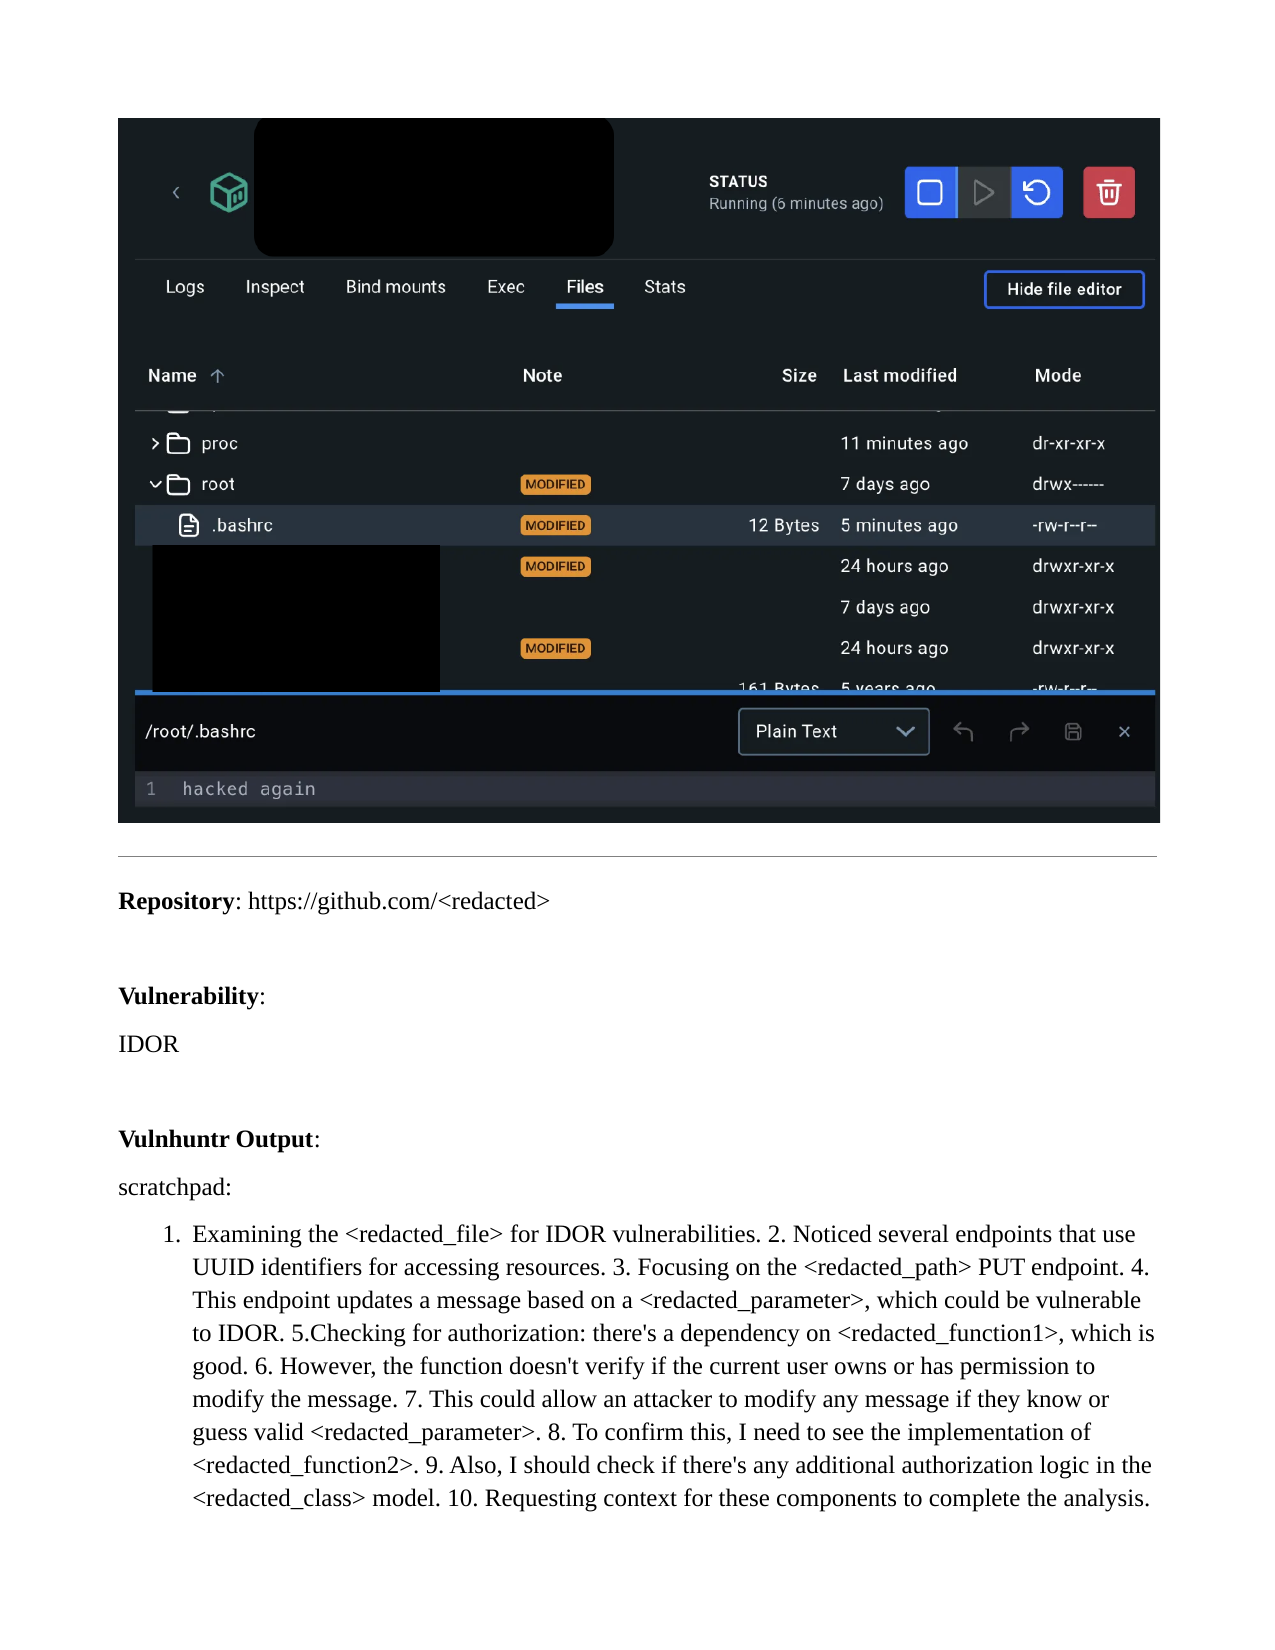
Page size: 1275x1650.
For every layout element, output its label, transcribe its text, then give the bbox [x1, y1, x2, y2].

text IDOR [118, 1029, 1157, 1058]
text Vulnhuntr Output: [118, 1124, 1157, 1153]
text scratchpad: [118, 1172, 1157, 1200]
picture [118, 118, 1161, 823]
text Repository: https://github.com/<redacted> [118, 886, 1157, 915]
list Examining the <redacted_file> for IDOR vulnerabilities. 2. Noticed several endpoints that use UUID identifiers for accessing resources. 3. Focusing on the <redacted_path> PUT endpoint. 4. This endpoint updates a message based on a <redacted_parameter>, which could be vulnerable to IDOR. 5.Checking for authorization: there's a dependency on <redacted_function1>, which is good. 6. However, the function doesn't verify if the current user owns or has permission to modify the message. 7. This could allow an attacker to modify any message if they know or guess valid <redacted_parameter>. 8. To confirm this, I need to see the implementation of <redacted_function2>. 9. Also, I should check if there's any additional authorization logic in the <redacted_class> model. 10. Requesting context for these components to complete the analysis. [162, 1219, 1157, 1512]
text Vulnerability: [118, 981, 1157, 1010]
